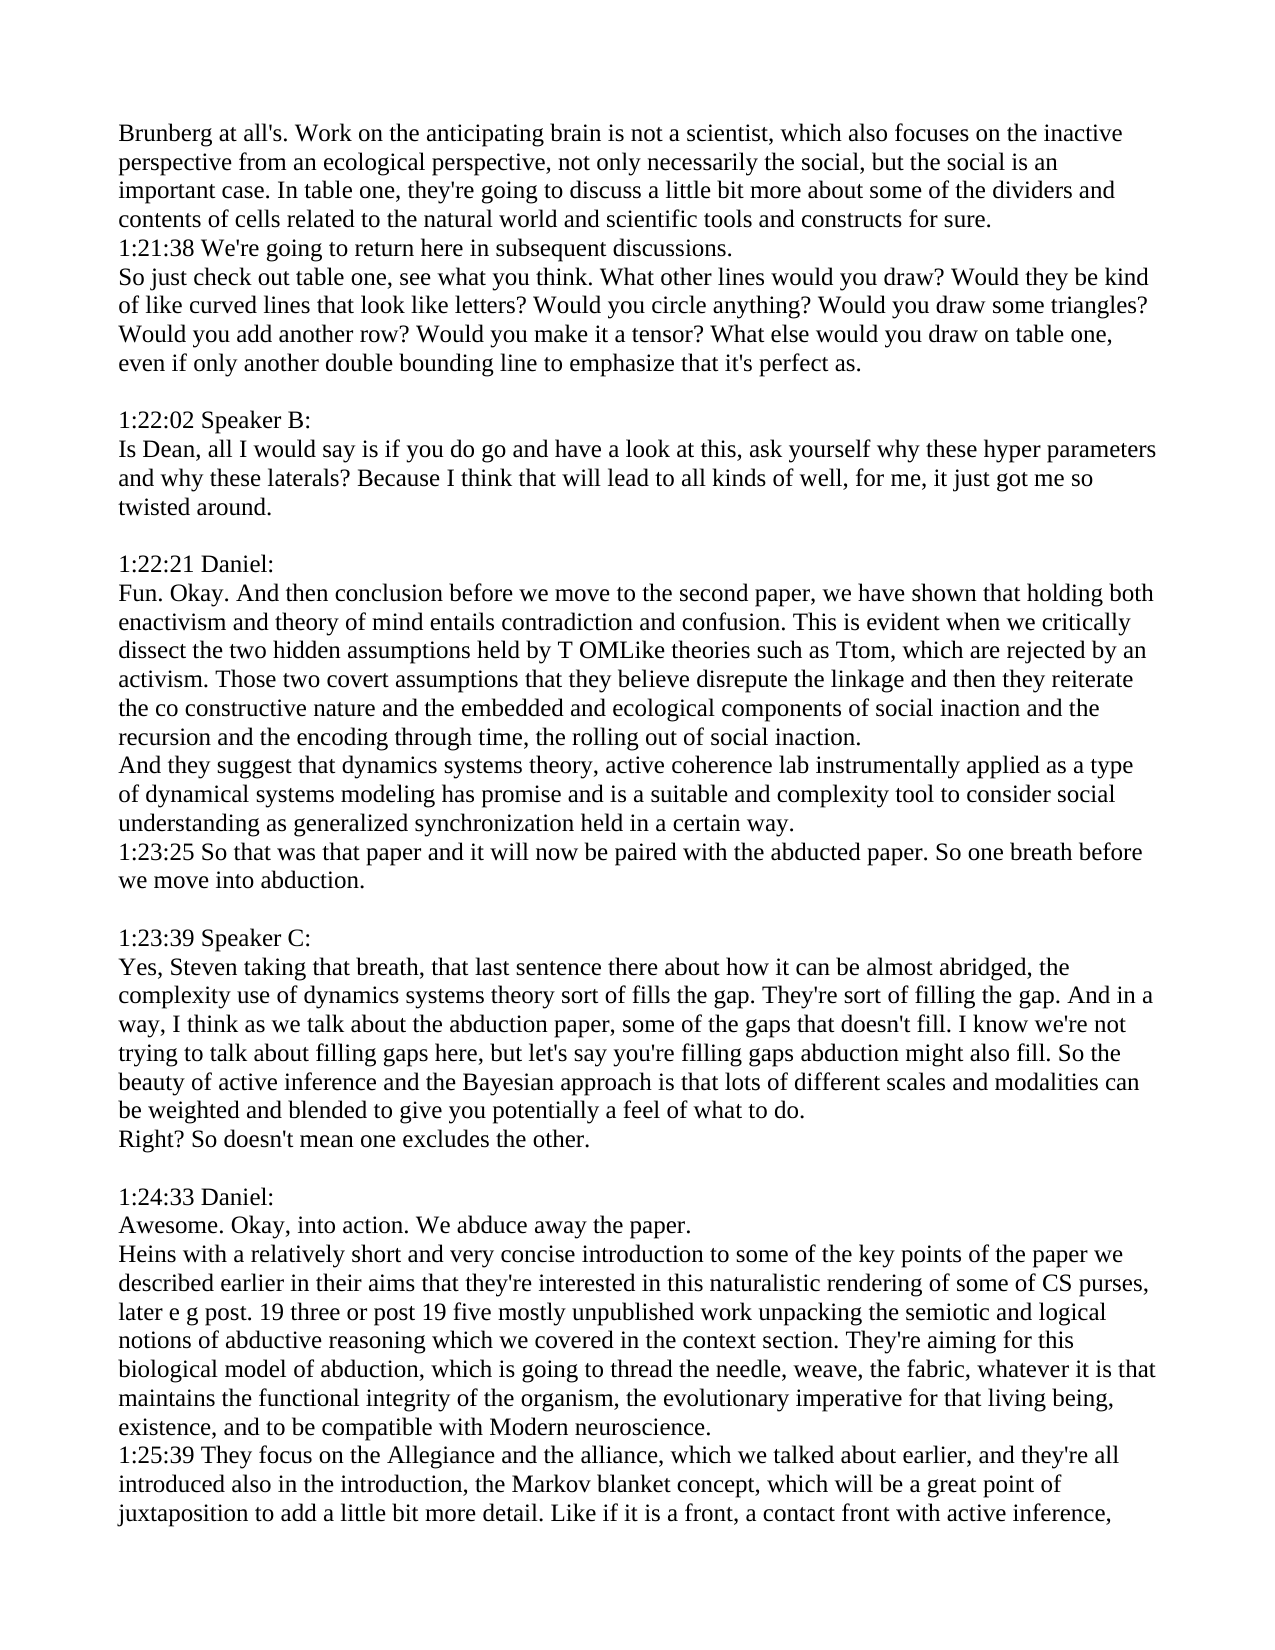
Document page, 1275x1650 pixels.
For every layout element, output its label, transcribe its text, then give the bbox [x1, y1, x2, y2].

text 1:25:39 They focus on the Allegiance and the alliance, which we talked about earlier, and they're all introduced also in the introduction, the Markov blanket concept, which will be a great point of juxtaposition to add a little bit more detail. Like if it is a front, a contact front with active inference, [118, 1441, 1157, 1527]
text 1:21:38 We're going to return here in subsequent discussions. [118, 233, 1157, 262]
text Fun. Okay. And then conclusion before we move to the second paper, we have shown that holding both enactivism and theory of mind entails contradiction and confusion. This is evident when we critically dissect the two hidden assumptions held by T OMLike theories such as Ttom, which are rejected by an activism. Those two covert assumptions that they believe disrepute the linkage and then they reiterate the co constructive nature and the embedded and ecological components of social inaction and the recursion and the encoding through time, the rolling out of social inaction. [118, 578, 1157, 751]
text 1:23:25 So that was that paper and it will now be paired with the abducted paper. So one breath before we move into abduction. [118, 837, 1157, 894]
text And they suggest that dynamics systems theory, active coherence lab instrumentally applied as a type of dynamical systems modeling has promise and is a suitable and complexity tool to consider social understanding as generalized synchronization held in a certain way. [118, 751, 1157, 837]
text Yes, Steven taking that breath, that last sentence there about how it can be almost abridged, the complexity use of dynamics systems theory sort of fills the gap. They're sort of filling the gap. And in a way, I think as we talk about the abduction paper, some of the gaps that doesn't fill. I know we're not trying to talk about filling gaps here, but let's say you're filling gaps abduction might also fill. So the beauty of active inference and the Bayesian approach is that lots of different scales and modalities can be weighted and blended to give you potentially a feel of what to do. [118, 952, 1157, 1124]
text Brunberg at all's. Work on the anticipating brain is not a scientist, which also focuses on the inactive perspective from an ecological perspective, not only necessarily the social, but the social is an important case. In table one, they're going to discuss a little bit more about some of the dividers and contents of cells related to the natural world and scientific tools and constructs for sure. [118, 118, 1157, 233]
text 1:22:21 Daniel: [118, 549, 1157, 578]
text 1:24:33 Daniel: [118, 1182, 1157, 1211]
text Would you add another row? Would you make it a tensor? What else would you draw on table one, even if only another double bounding line to emphasize that it's perfect as. [118, 319, 1157, 377]
text So just check out table one, see what you think. What other lines would you draw? Would they be kind of like curved lines that look like letters? Would you circle anything? Would you draw some triangles? [118, 262, 1157, 319]
text 1:22:02 Speaker B: [118, 406, 1157, 434]
text Right? So doesn't mean one excludes the other. [118, 1124, 1157, 1153]
text Heins with a relatively short and very concise introduction to some of the key points of the paper we described earlier in their aims that they're interested in this naturalistic rendering of some of CS purses, later e g post. 19 three or post 19 five mostly unpublished work unpacking the semiotic and logical notions of abductive reasoning which we covered in the context section. They're aiming for this biological model of abduction, which is going to thread the needle, weave, the fabric, whatever it is that maintains the functional integrity of the organism, the evolutionary imperative for that living being, existence, and to be compatible with Modern neuroscience. [118, 1239, 1157, 1441]
text 1:23:39 Speaker C: [118, 923, 1157, 952]
text Is Dean, all I would say is if you do go and have a look at this, ask yourself why these hyper parameters and why these laterals? Because I think that will lead to all kinds of well, for me, it just got me so twisted around. [118, 434, 1157, 521]
text Awesome. Okay, into action. We abduce away the paper. [118, 1211, 1157, 1239]
